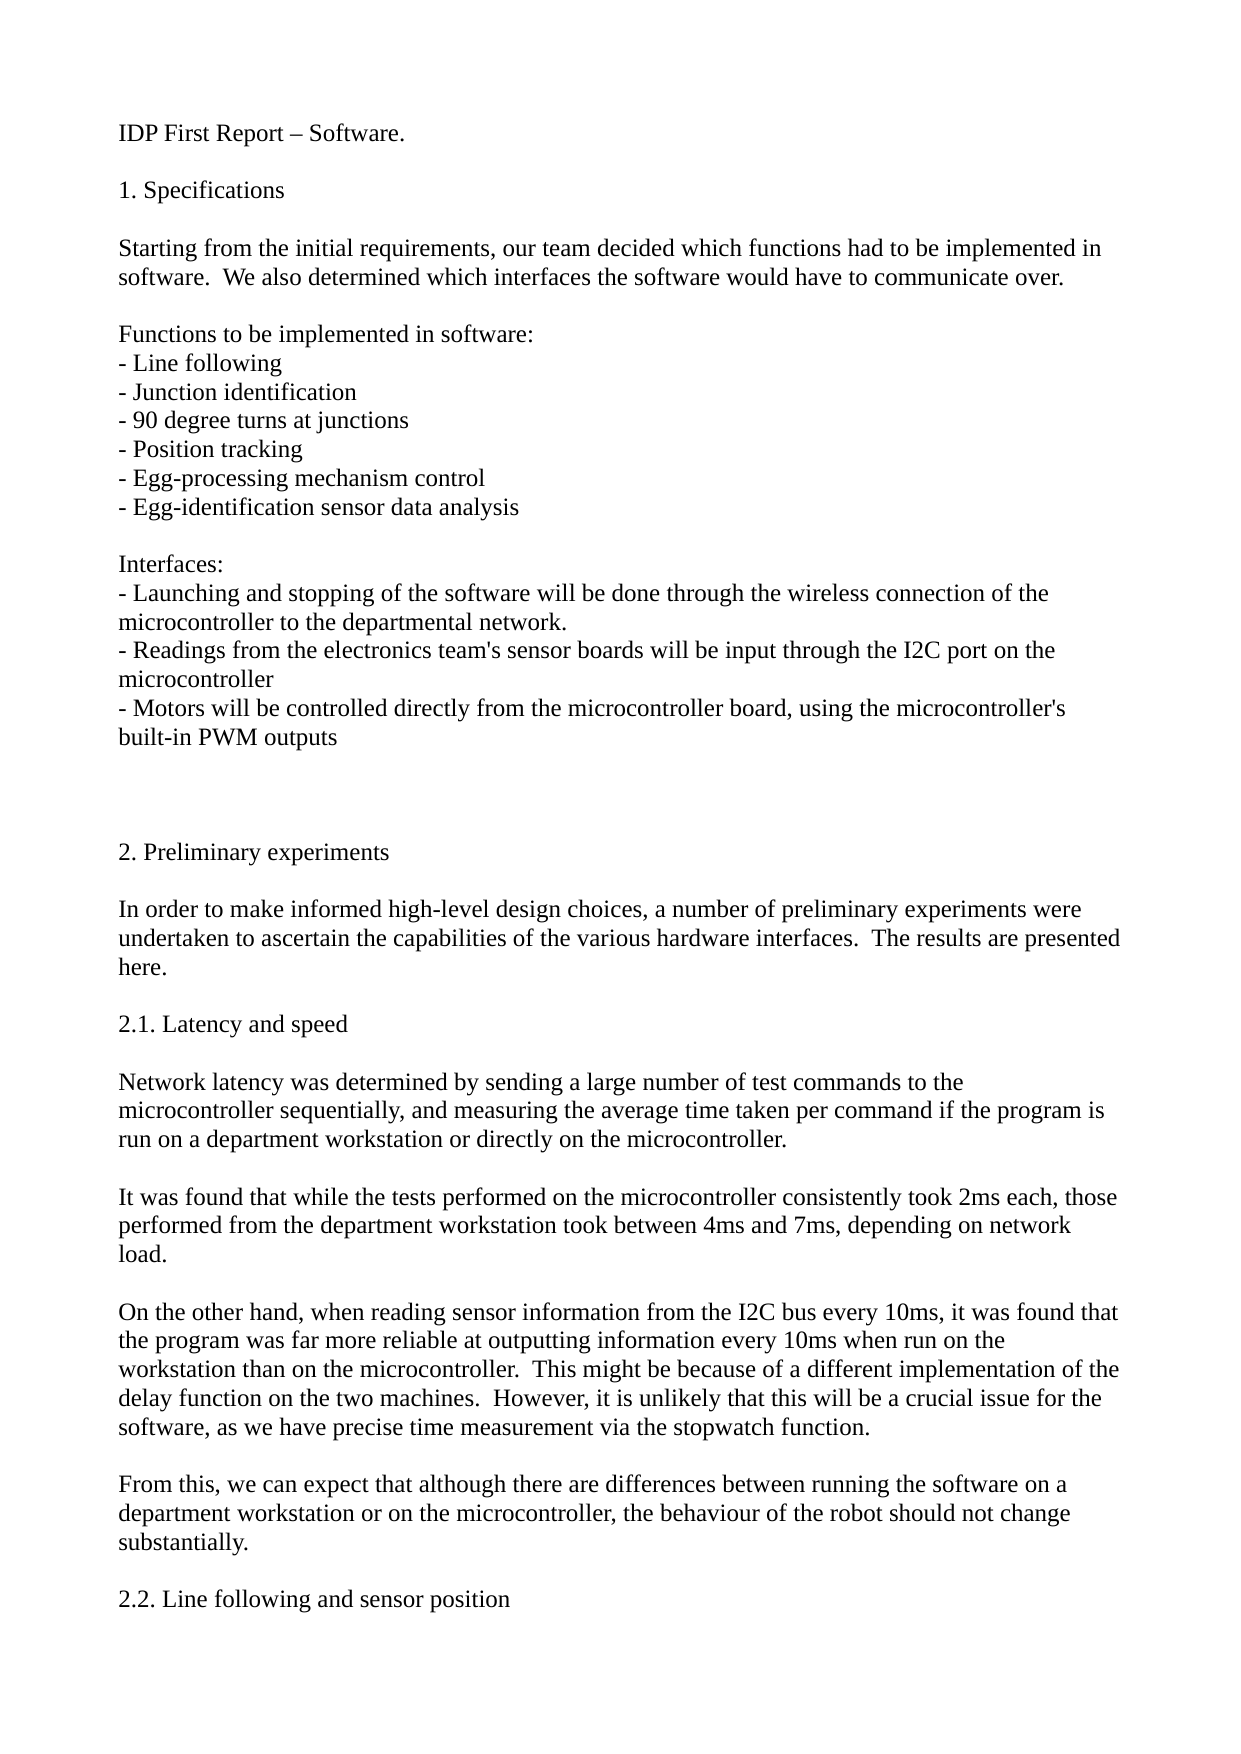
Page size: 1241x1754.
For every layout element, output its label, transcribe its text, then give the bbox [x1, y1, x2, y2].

text Starting from the initial requirements, our team decided which functions had to be implemented in software. We also determined which interfaces the software would have to communicate over. [118, 233, 1122, 291]
text Functions to be implemented in software: [118, 319, 1122, 348]
text Network latency was determined by sending a large number of test commands to the microcontroller sequentially, and measuring the average time taken per command if the program is run on a department workstation or directly on the microcontroller. [118, 1067, 1122, 1153]
text - Egg-identification sensor data analysis [118, 492, 1122, 521]
text - Junction identification [118, 377, 1122, 406]
text On the other hand, when reading sensor information from the I2C bus every 10ms, it was found that [118, 1297, 1122, 1326]
text - Line following [118, 348, 1122, 377]
text the program was far more reliable at outputting information every 10ms when run on the workstation than on the microcontroller. This might be because of a different implementation of the delay function on the two machines. However, it is unlikely that this will be a crucial issue for the software, as we have precise time measurement via the stopwatch function. [118, 1326, 1122, 1441]
text - Readings from the electronics team's sensor boards will be input through the I2C port on the microcontroller [118, 636, 1122, 693]
text 2.1. Latency and speed [118, 1009, 1122, 1038]
text - Motors will be controlled directly from the microcontroller board, using the microcontroller's built-in PWM outputs [118, 693, 1122, 751]
text Interfaces: [118, 549, 1122, 578]
text From this, we can expect that although there are differences between running the software on a department workstation or on the microcontroller, the behaviour of the robot should not change substantially. [118, 1469, 1122, 1556]
text 2. Preliminary experiments [118, 837, 1122, 866]
text In order to make informed high-level design choices, a number of preliminary experiments were undertaken to ascertain the capabilities of the various hardware interfaces. The results are presented here. [118, 894, 1122, 981]
text - Launching and stopping of the software will be done through the wireless connection of the microcontroller to the departmental network. [118, 578, 1122, 636]
text - Egg-processing mechanism control [118, 463, 1122, 492]
text IDP First Report – Software. [118, 118, 1122, 147]
text 1. Specifications [118, 176, 1122, 204]
text - Position tracking [118, 434, 1122, 463]
text 2.2. Line following and sensor position [118, 1584, 1122, 1613]
text It was found that while the tests performed on the microcontroller consistently took 2ms each, those performed from the department workstation took between 4ms and 7ms, depending on network load. [118, 1182, 1122, 1268]
text - 90 degree turns at junctions [118, 406, 1122, 434]
